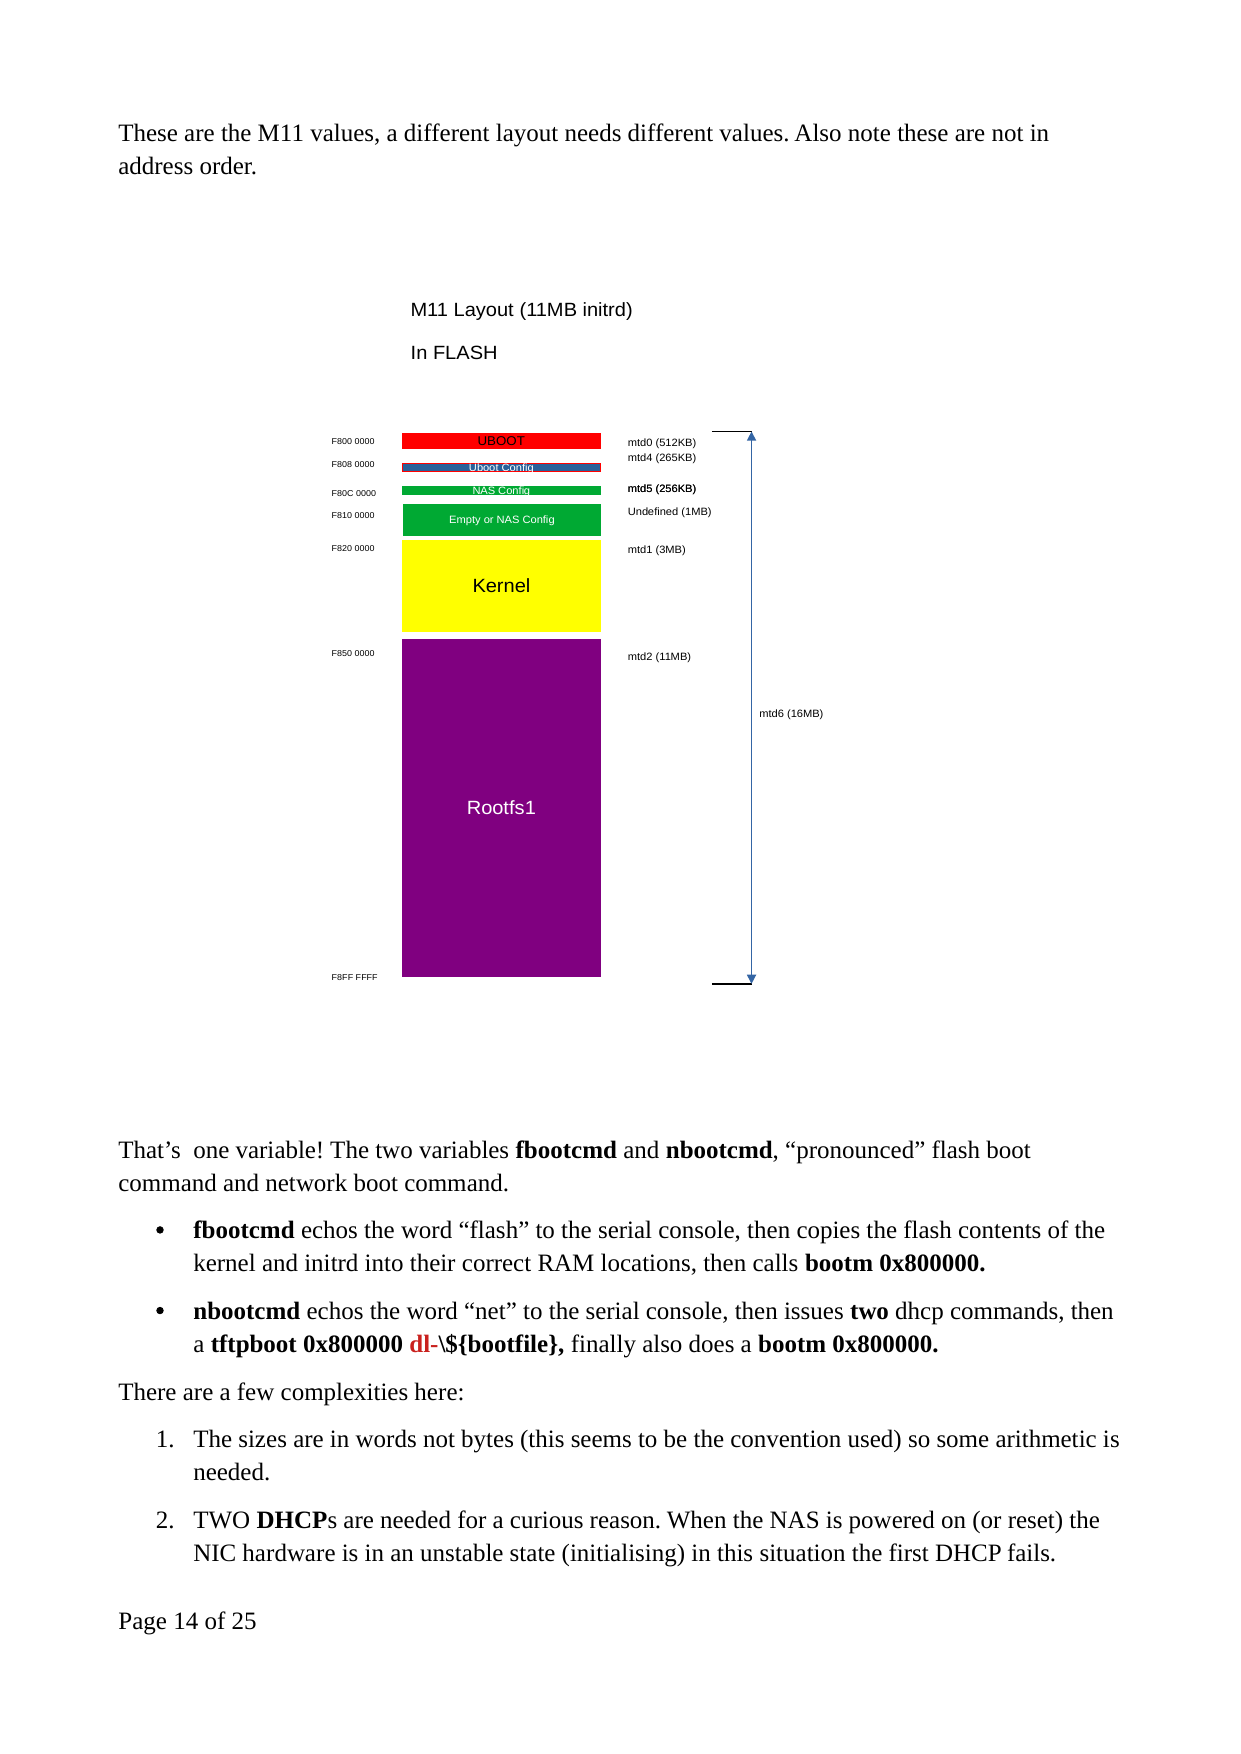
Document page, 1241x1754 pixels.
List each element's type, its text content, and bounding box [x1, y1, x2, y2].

text These are the M11 values, a different layout needs different values. Also note these are not in address order. [118, 118, 1122, 180]
list fbootcmd echos the word “flash” to the serial console, then copies the flash contents of the kernel and initrd into their correct RAM locations, then calls bootm 0x800000. [156, 1215, 1122, 1277]
list TWO DHCPs are needed for a curious reason. When the NAS is powered on (or reset) the NIC hardware is in an unstable state (initialising) in this situation the first DHCP fails. [156, 1505, 1122, 1567]
list nbootcmd echos the word “net” to the serial console, then issues two dhcp commands, then a tftpboot 0x800000 dl-\${bootfile}, finally also does a bootm 0x800000. [156, 1296, 1122, 1358]
text That’s one variable! The two variables fbootcmd and nbootcmd, “pronounced” flash boot command and network boot command. [118, 1130, 1122, 1196]
text There are a few complexities here: [118, 1377, 1122, 1405]
list The sizes are in words not bytes (this seems to be the convention used) so some arithmetic is needed. [156, 1424, 1122, 1486]
